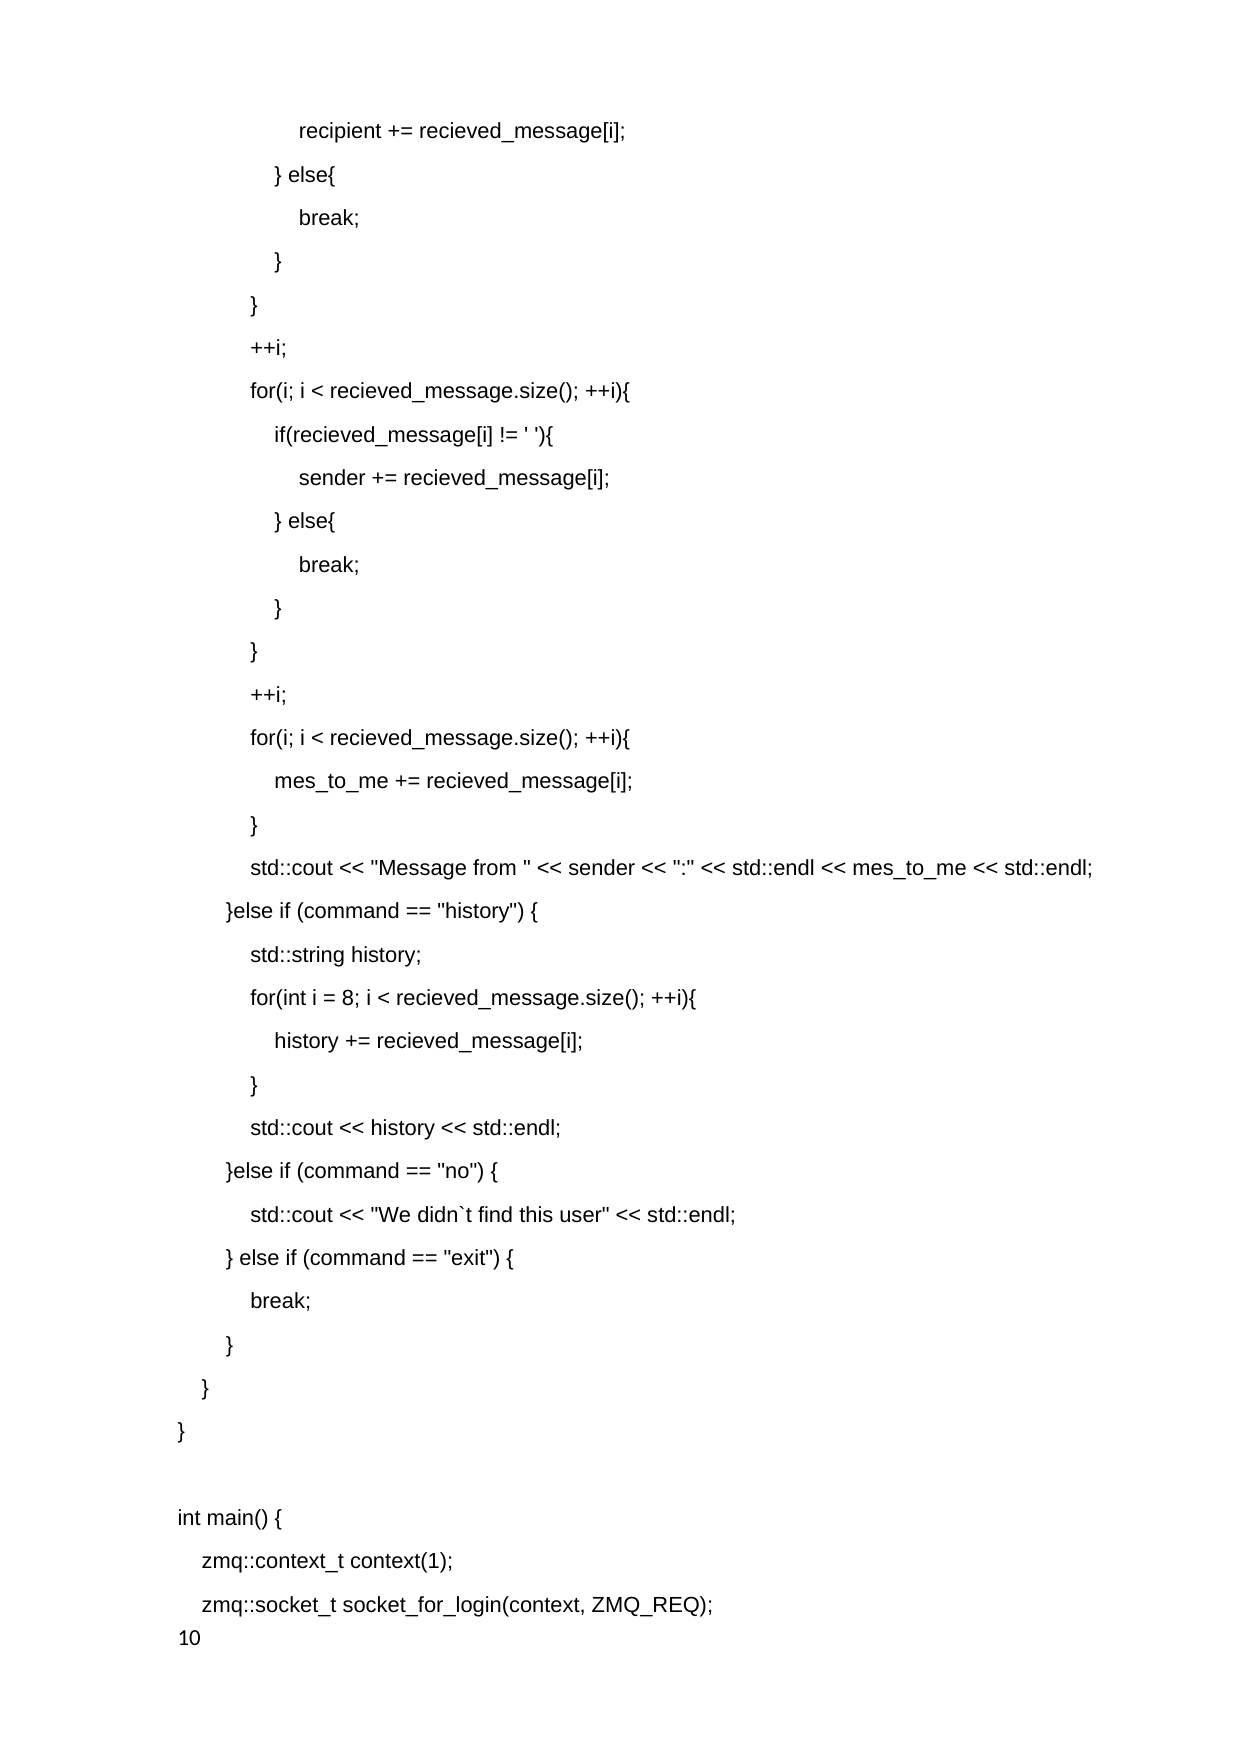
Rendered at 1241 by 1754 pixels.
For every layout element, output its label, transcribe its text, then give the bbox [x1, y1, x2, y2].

text ++i; [177, 681, 1152, 707]
text break; [177, 551, 1152, 577]
text ++i; [177, 335, 1152, 360]
text recipient += recieved_message[i]; [177, 118, 1152, 143]
text for(i; i < recieved_message.size(); ++i){ [177, 378, 1152, 403]
text zmq::socket_t socket_for_login(context, ZMQ_REQ); [177, 1591, 1152, 1617]
text std::cout << history << std::endl; [177, 1115, 1152, 1140]
text for(int i = 8; i < recieved_message.size(); ++i){ [177, 985, 1152, 1010]
text break; [177, 1288, 1152, 1313]
text } [177, 1071, 1152, 1097]
text }else if (command == "history") { [177, 898, 1152, 923]
text } else{ [177, 161, 1152, 187]
text sender += recieved_message[i]; [177, 465, 1152, 490]
text std::cout << "We didn`t find this user" << std::endl; [177, 1201, 1152, 1227]
text int main() { [177, 1505, 1152, 1530]
text } [177, 248, 1152, 273]
text mes_to_me += recieved_message[i]; [177, 768, 1152, 793]
text history += recieved_message[i]; [177, 1028, 1152, 1053]
text std::string history; [177, 941, 1152, 967]
text } [177, 1331, 1152, 1357]
text } [177, 1375, 1152, 1400]
text } [177, 638, 1152, 663]
text } [177, 811, 1152, 837]
text } [177, 595, 1152, 620]
text zmq::context_t context(1); [177, 1548, 1152, 1573]
text if(recieved_message[i] != ' '){ [177, 421, 1152, 447]
text } [177, 291, 1152, 317]
text }else if (command == "no") { [177, 1158, 1152, 1183]
text break; [177, 205, 1152, 230]
text } [177, 1418, 1152, 1443]
text std::cout << "Message from " << sender << ":" << std::endl << mes_to_me << std::endl; [177, 855, 1152, 880]
text } else{ [177, 508, 1152, 533]
text } else if (command == "exit") { [177, 1245, 1152, 1270]
text for(i; i < recieved_message.size(); ++i){ [177, 725, 1152, 750]
